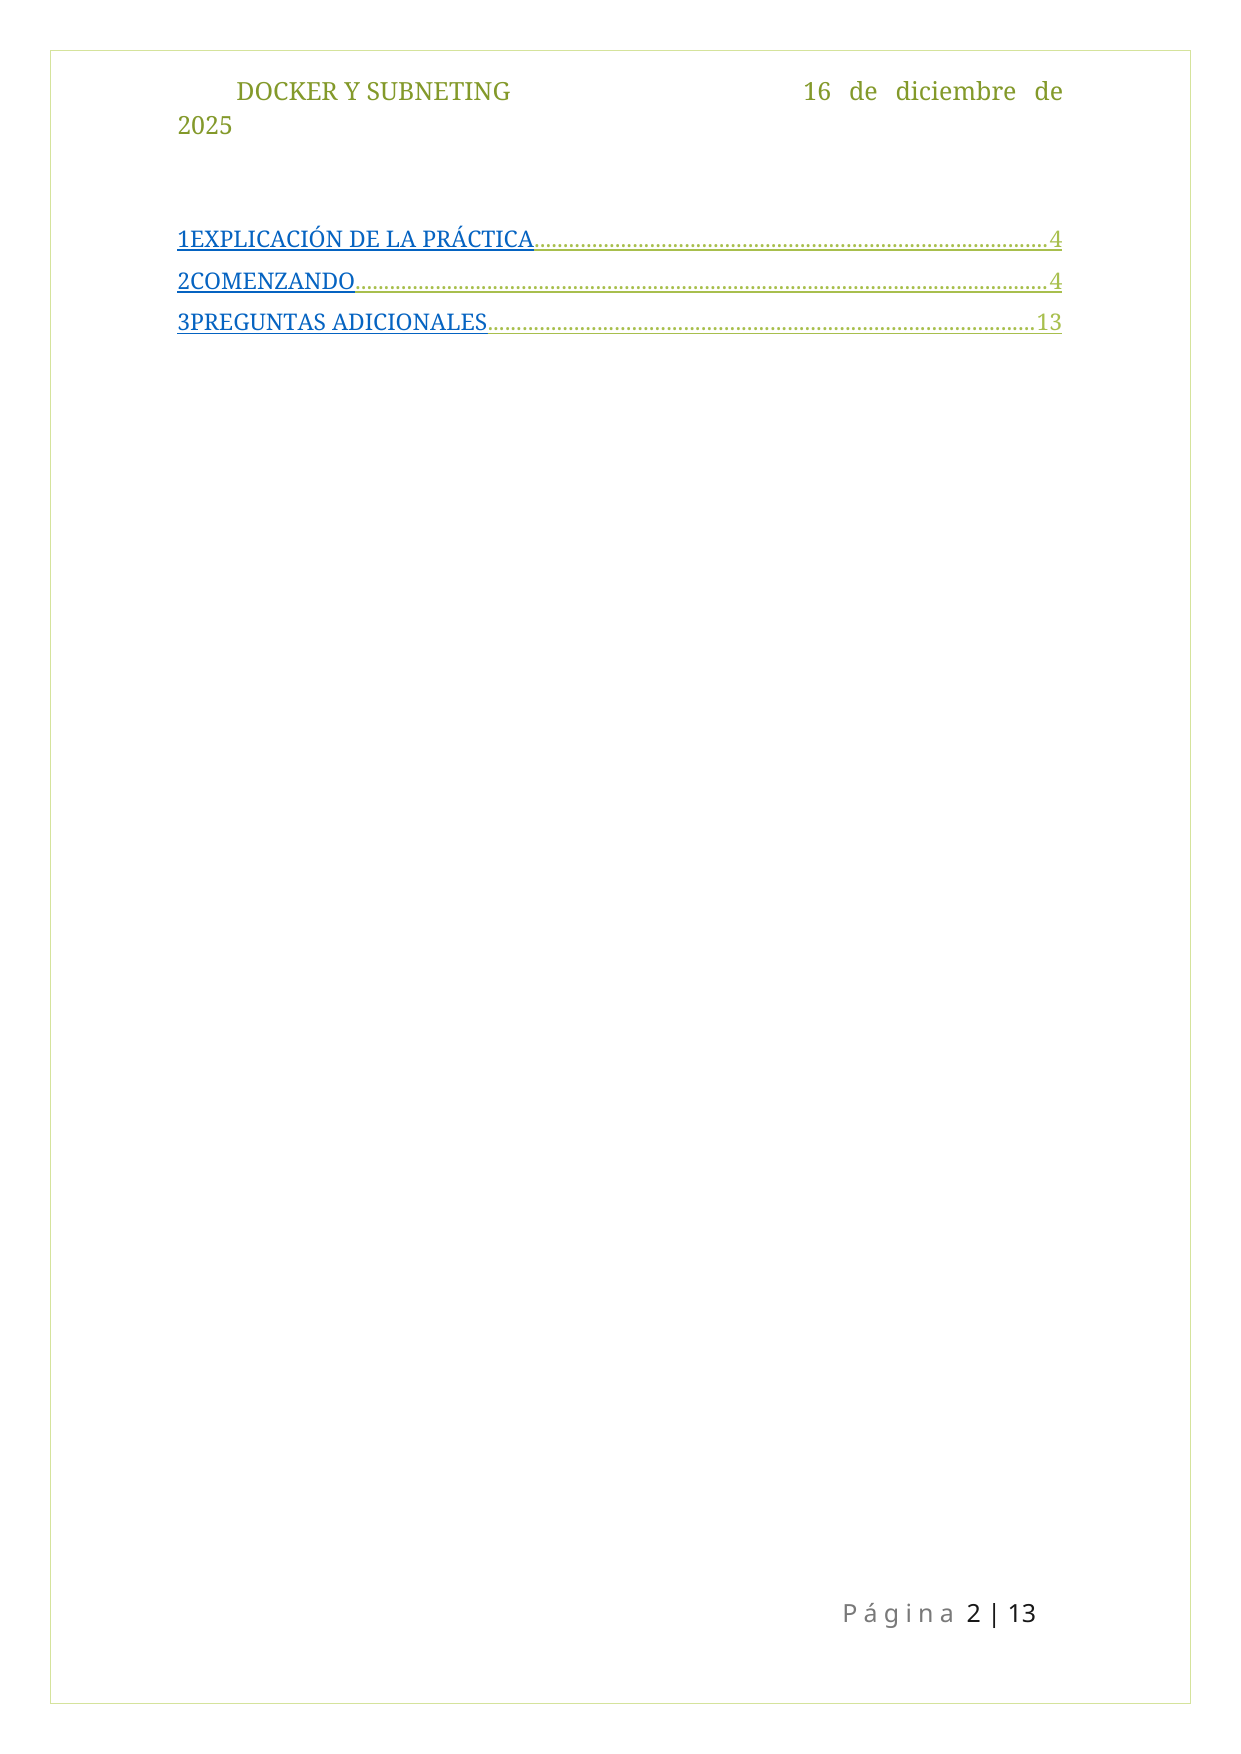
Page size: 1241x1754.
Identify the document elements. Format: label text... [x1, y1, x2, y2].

text 2 COMENZANDO 4 [177, 265, 1063, 296]
text 3 PREGUNTAS ADICIONALES 13 [177, 306, 1063, 338]
text 1 EXPLICACIÓN DE LA PRÁCTICA 4 [177, 223, 1063, 254]
